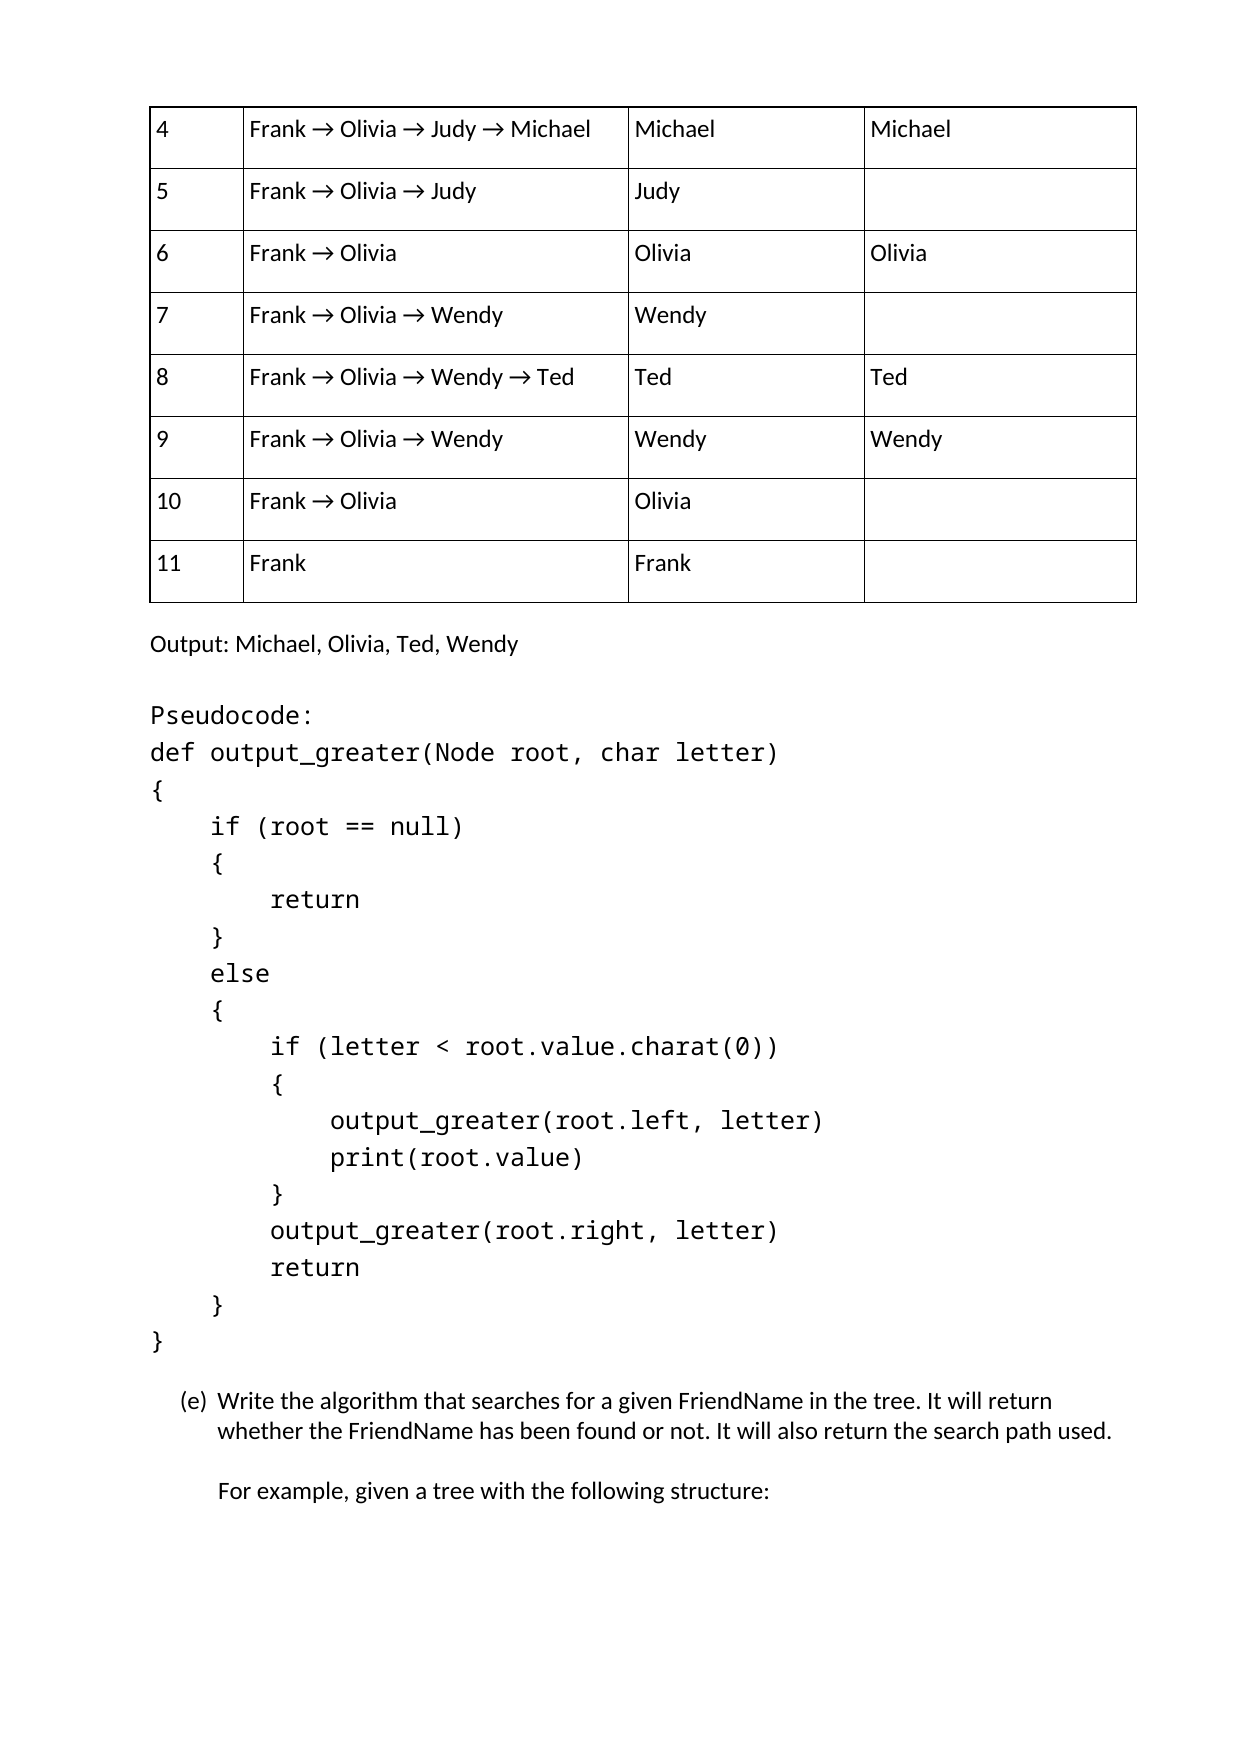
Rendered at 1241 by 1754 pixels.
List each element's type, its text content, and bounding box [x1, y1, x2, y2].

table_cell Ted [629, 355, 864, 416]
table_cell Wendy [629, 293, 864, 354]
list return [150, 882, 1137, 916]
table_cell [865, 479, 1136, 540]
list } [150, 1286, 1137, 1320]
table_cell Frank [244, 541, 628, 602]
list { [150, 1066, 1137, 1100]
table_cell Frank → Olivia → Wendy [244, 417, 628, 478]
list print(root.value) [150, 1139, 1137, 1173]
table_cell Frank → Olivia → Judy → Michael [244, 108, 628, 168]
table_cell Wendy [629, 417, 864, 478]
table_cell Frank → Olivia → Wendy → Ted [244, 355, 628, 416]
list } [150, 1323, 1137, 1357]
list { [150, 992, 1137, 1026]
list output_greater(root.left, letter) [150, 1102, 1137, 1136]
table_cell [865, 169, 1136, 230]
list } [150, 918, 1137, 953]
table_cell Wendy [865, 417, 1136, 478]
table_cell Michael [629, 108, 864, 168]
table_cell 5 [151, 169, 243, 230]
table_cell Frank → Olivia [244, 479, 628, 540]
table_cell Ted [865, 355, 1136, 416]
table_cell 9 [151, 417, 243, 478]
list { [150, 845, 1137, 879]
table_cell Frank → Olivia [244, 231, 628, 292]
list } [150, 1176, 1137, 1210]
list Write the algorithm that searches for a given FriendName in the tree. It will return whether the FriendName has been found or not. It will also return the search path used. [179, 1385, 1137, 1446]
table_cell 4 [151, 108, 243, 168]
table_cell Frank → Olivia → Judy [244, 169, 628, 230]
table_cell [865, 541, 1136, 602]
list return [150, 1249, 1137, 1283]
table_cell 10 [151, 479, 243, 540]
list def output_greater(Node root, char letter) [150, 735, 1137, 769]
table_cell Olivia [629, 231, 864, 292]
table_cell 7 [151, 293, 243, 354]
table_cell 11 [151, 541, 243, 602]
list Output: Michael, Olivia, Ted, Wendy [150, 628, 1137, 659]
table_cell 8 [151, 355, 243, 416]
table_cell Frank → Olivia → Wendy [244, 293, 628, 354]
table_cell Olivia [629, 479, 864, 540]
table_cell Frank [629, 541, 864, 602]
list if (root == null) [150, 808, 1137, 842]
table_cell Judy [629, 169, 864, 230]
list output_greater(root.right, letter) [150, 1213, 1137, 1247]
list else [150, 955, 1137, 989]
table_cell 6 [151, 231, 243, 292]
list { [150, 771, 1137, 806]
text For example, given a tree with the following structure: [150, 1475, 1137, 1506]
table_cell Michael [865, 108, 1136, 168]
table_cell Olivia [865, 231, 1136, 292]
list if (letter < root.value.charat(0)) [150, 1029, 1137, 1063]
table_cell [865, 293, 1136, 354]
list Pseudocode: [150, 698, 1137, 732]
